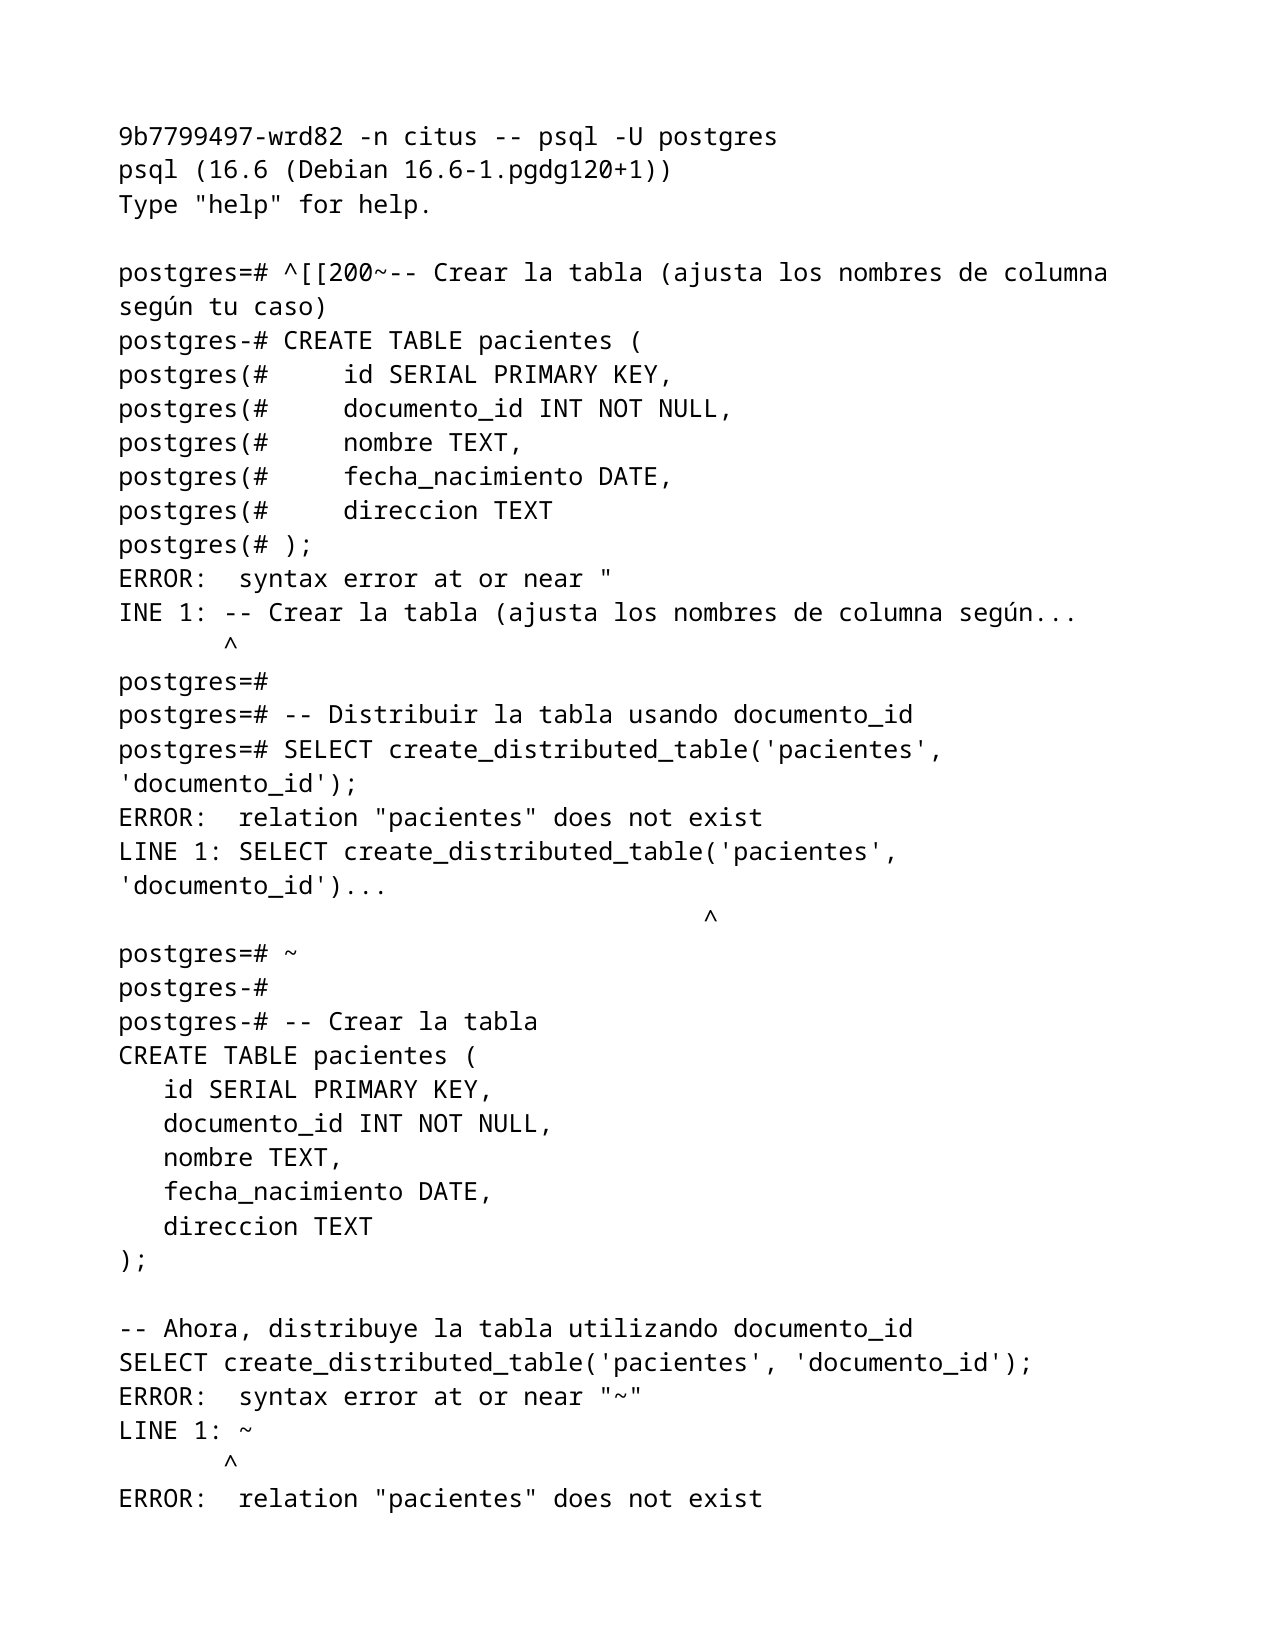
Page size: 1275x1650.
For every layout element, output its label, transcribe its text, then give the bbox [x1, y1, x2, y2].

text 9b7799497-wrd82 -n citus -- psql -U postgres psql (16.6 (Debian 16.6-1.pgdg120+1)) Type "help" for help. postgres=# ^[[200~-- Crear la tabla (ajusta los nombres de columna según tu caso) postgres-# CREATE TABLE pacientes ( postgres(# id SERIAL PRIMARY KEY, postgres(# documento_id INT NOT NULL, postgres(# nombre TEXT, postgres(# fecha_nacimiento DATE, postgres(# direccion TEXT postgres(# ); ERROR: syntax error at or near " INE 1: -- Crear la tabla (ajusta los nombres de columna según... ^ postgres=# postgres=# -- Distribuir la tabla usando documento_id postgres=# SELECT create_distributed_table('pacientes', 'documento_id'); ERROR: relation "pacientes" does not exist LINE 1: SELECT create_distributed_table('pacientes', 'documento_id')... ^ postgres=# ~ postgres-# postgres-# -- Crear la tabla CREATE TABLE pacientes ( id SERIAL PRIMARY KEY, documento_id INT NOT NULL, nombre TEXT, fecha_nacimiento DATE, direccion TEXT ); -- Ahora, distribuye la tabla utilizando documento_id SELECT create_distributed_table('pacientes', 'documento_id'); ERROR: syntax error at or near "~" LINE 1: ~ ^ ERROR: relation "pacientes" does not exist [118, 118, 1157, 1515]
